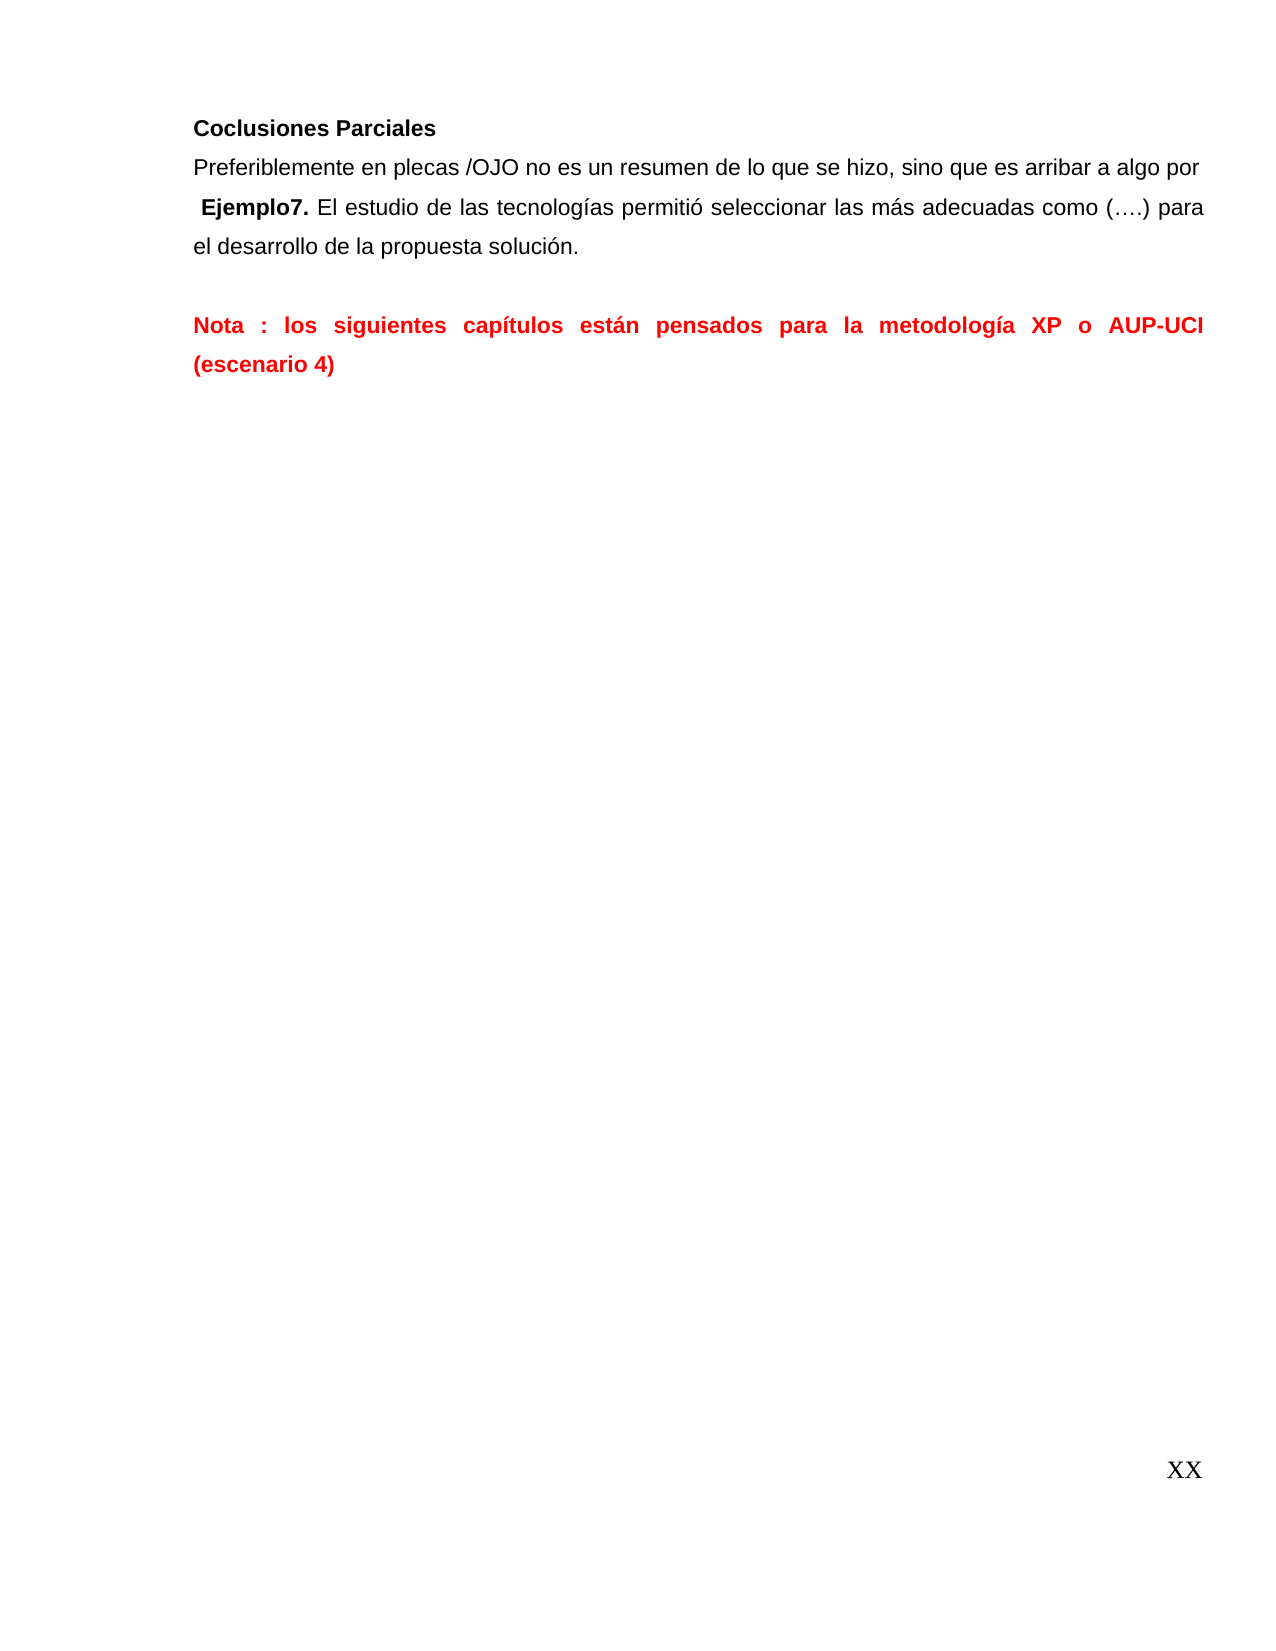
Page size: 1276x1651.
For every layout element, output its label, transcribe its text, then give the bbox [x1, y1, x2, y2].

list Coclusiones Parciales [193, 114, 1204, 141]
list Nota : los siguientes capítulos están pensados para la metodología XP o AUP-UCI (escenario 4) [193, 312, 1204, 378]
list Preferiblemente en plecas /OJO no es un resumen de lo que se hizo, sino que es arribar a algo por [193, 154, 1204, 180]
list Ejemplo7. El estudio de las tecnologías permitió seleccionar las más adecuadas como (….) para el desarrollo de la propuesta solución. [193, 193, 1204, 259]
